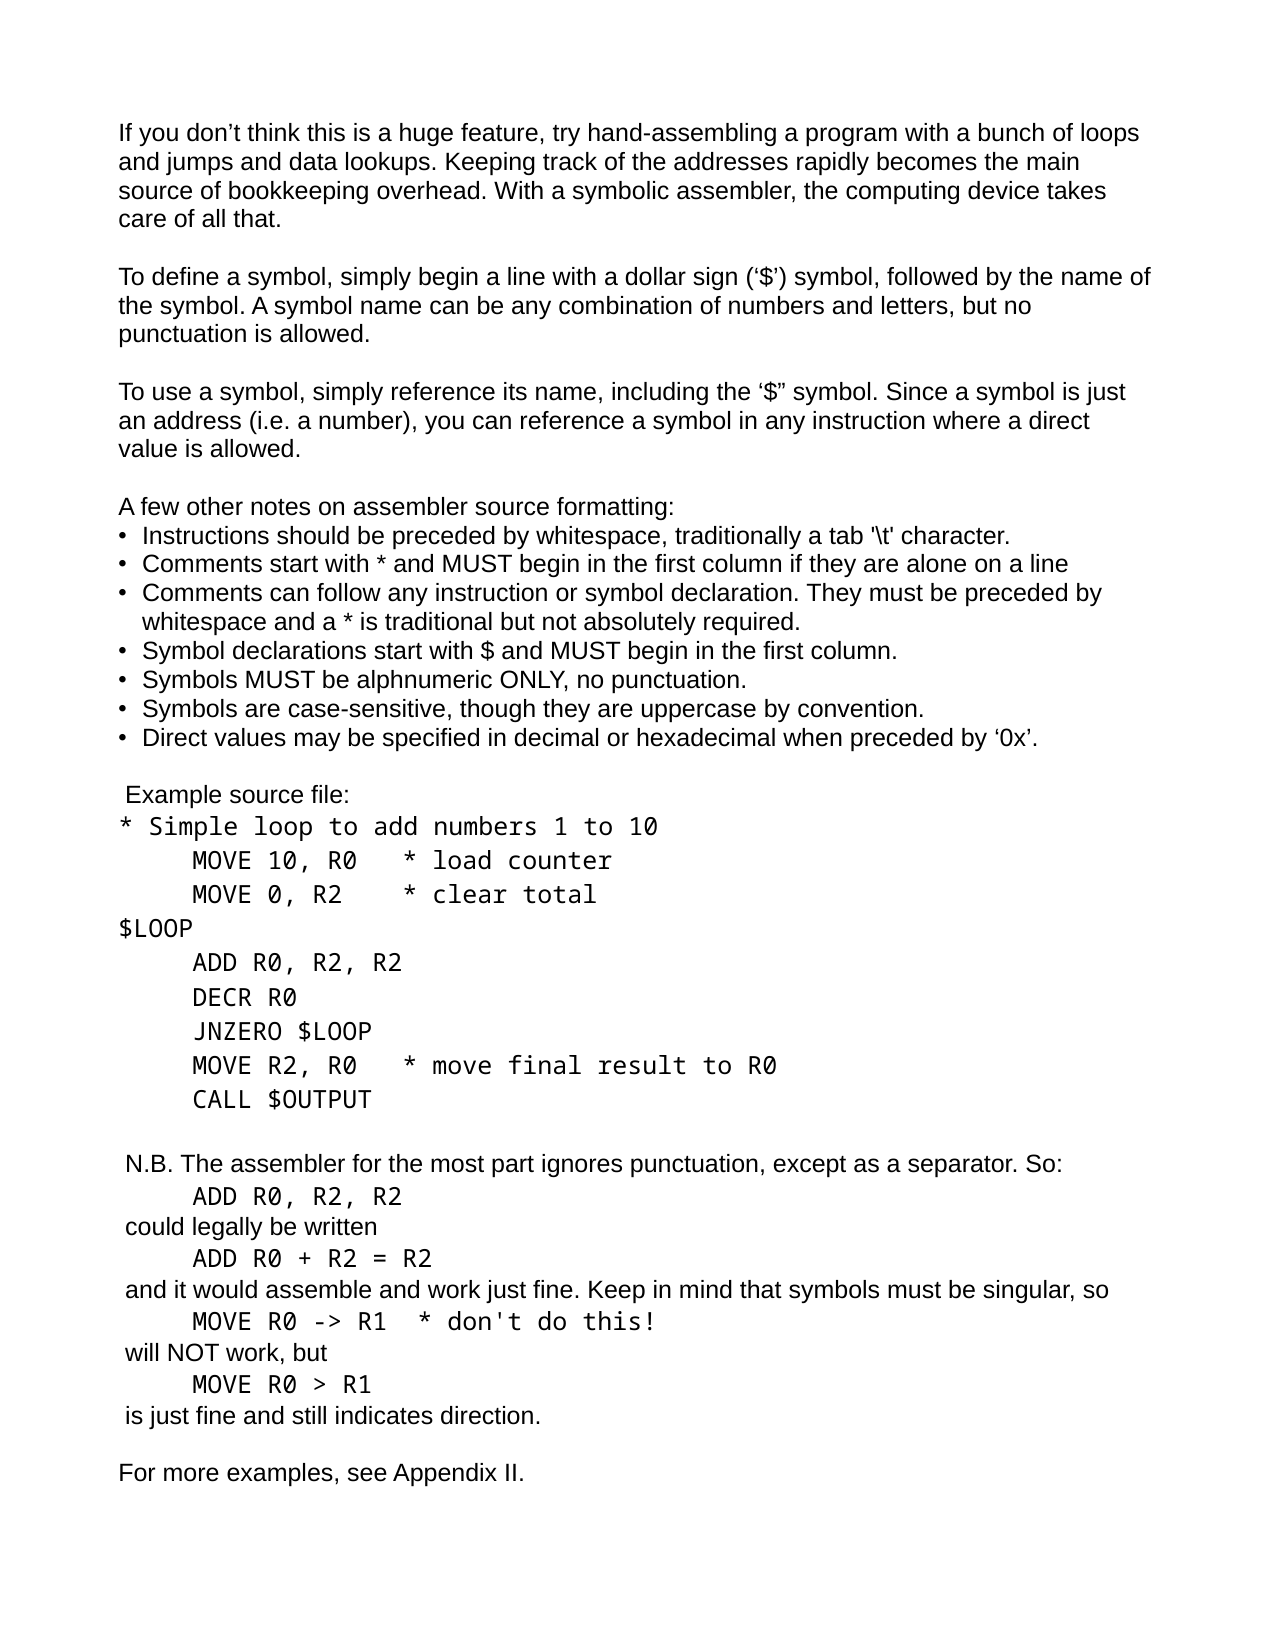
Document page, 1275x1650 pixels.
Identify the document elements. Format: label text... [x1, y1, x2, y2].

text To use a symbol, simply reference its name, including the ‘$” symbol. Since a symbol is just an address (i.e. a number), you can reference a symbol in any instruction where a direct value is allowed. [118, 377, 1157, 463]
text Example source file: [118, 780, 1157, 809]
text MOVE 0, R2 * clear total [118, 877, 1157, 911]
text JNZERO $LOOP [118, 1013, 1157, 1047]
list Comments can follow any instruction or symbol declaration. They must be preceded by whitespace and a * is traditional but not absolutely required. [118, 578, 1157, 636]
text ADD R0, R2, R2 [118, 1178, 1157, 1212]
text MOVE R2, R0 * move final result to R0 [118, 1047, 1157, 1081]
text ADD R0 + R2 = R2 [118, 1241, 1157, 1275]
text ADD R0, R2, R2 [118, 945, 1157, 979]
text N.B. The assembler for the most part ignores punctuation, except as a separator. So: [118, 1149, 1157, 1178]
list Symbols are case-sensitive, though they are uppercase by convention. [118, 694, 1157, 722]
text could legally be written [118, 1212, 1157, 1241]
text For more examples, see Appendix II. [118, 1458, 1157, 1487]
text MOVE R0 > R1 [118, 1367, 1157, 1401]
text and it would assemble and work just fine. Keep in mind that symbols must be singular, so [118, 1275, 1157, 1304]
text * Simple loop to add numbers 1 to 10 [118, 809, 1157, 843]
text If you don’t think this is a huge feature, try hand-assembling a program with a bunch of loops and jumps and data lookups. Keeping track of the addresses rapidly becomes the main source of bookkeeping overhead. With a symbolic assembler, the computing device takes care of all that. [118, 118, 1157, 233]
list Instructions should be preceded by whitespace, traditionally a tab '\t' character. [118, 521, 1157, 549]
text MOVE R0 -> R1 * don't do this! [118, 1304, 1157, 1338]
text A few other notes on assembler source formatting: [118, 492, 1157, 521]
text $LOOP [118, 911, 1157, 945]
text will NOT work, but [118, 1338, 1157, 1367]
list Comments start with * and MUST begin in the first column if they are alone on a line [118, 549, 1157, 578]
text DECR R0 [118, 979, 1157, 1013]
text MOVE 10, R0 * load counter [118, 843, 1157, 877]
list Symbol declarations start with $ and MUST begin in the first column. [118, 636, 1157, 665]
list Symbols MUST be alphnumeric ONLY, no punctuation. [118, 665, 1157, 694]
list Direct values may be specified in decimal or hexadecimal when preceded by ‘0x’. [118, 722, 1157, 751]
text CALL $OUTPUT [118, 1081, 1157, 1115]
text is just fine and still indicates direction. [118, 1401, 1157, 1429]
text To define a symbol, simply begin a line with a dollar sign (‘$’) symbol, followed by the name of the symbol. A symbol name can be any combination of numbers and letters, but no punctuation is allowed. [118, 262, 1157, 348]
